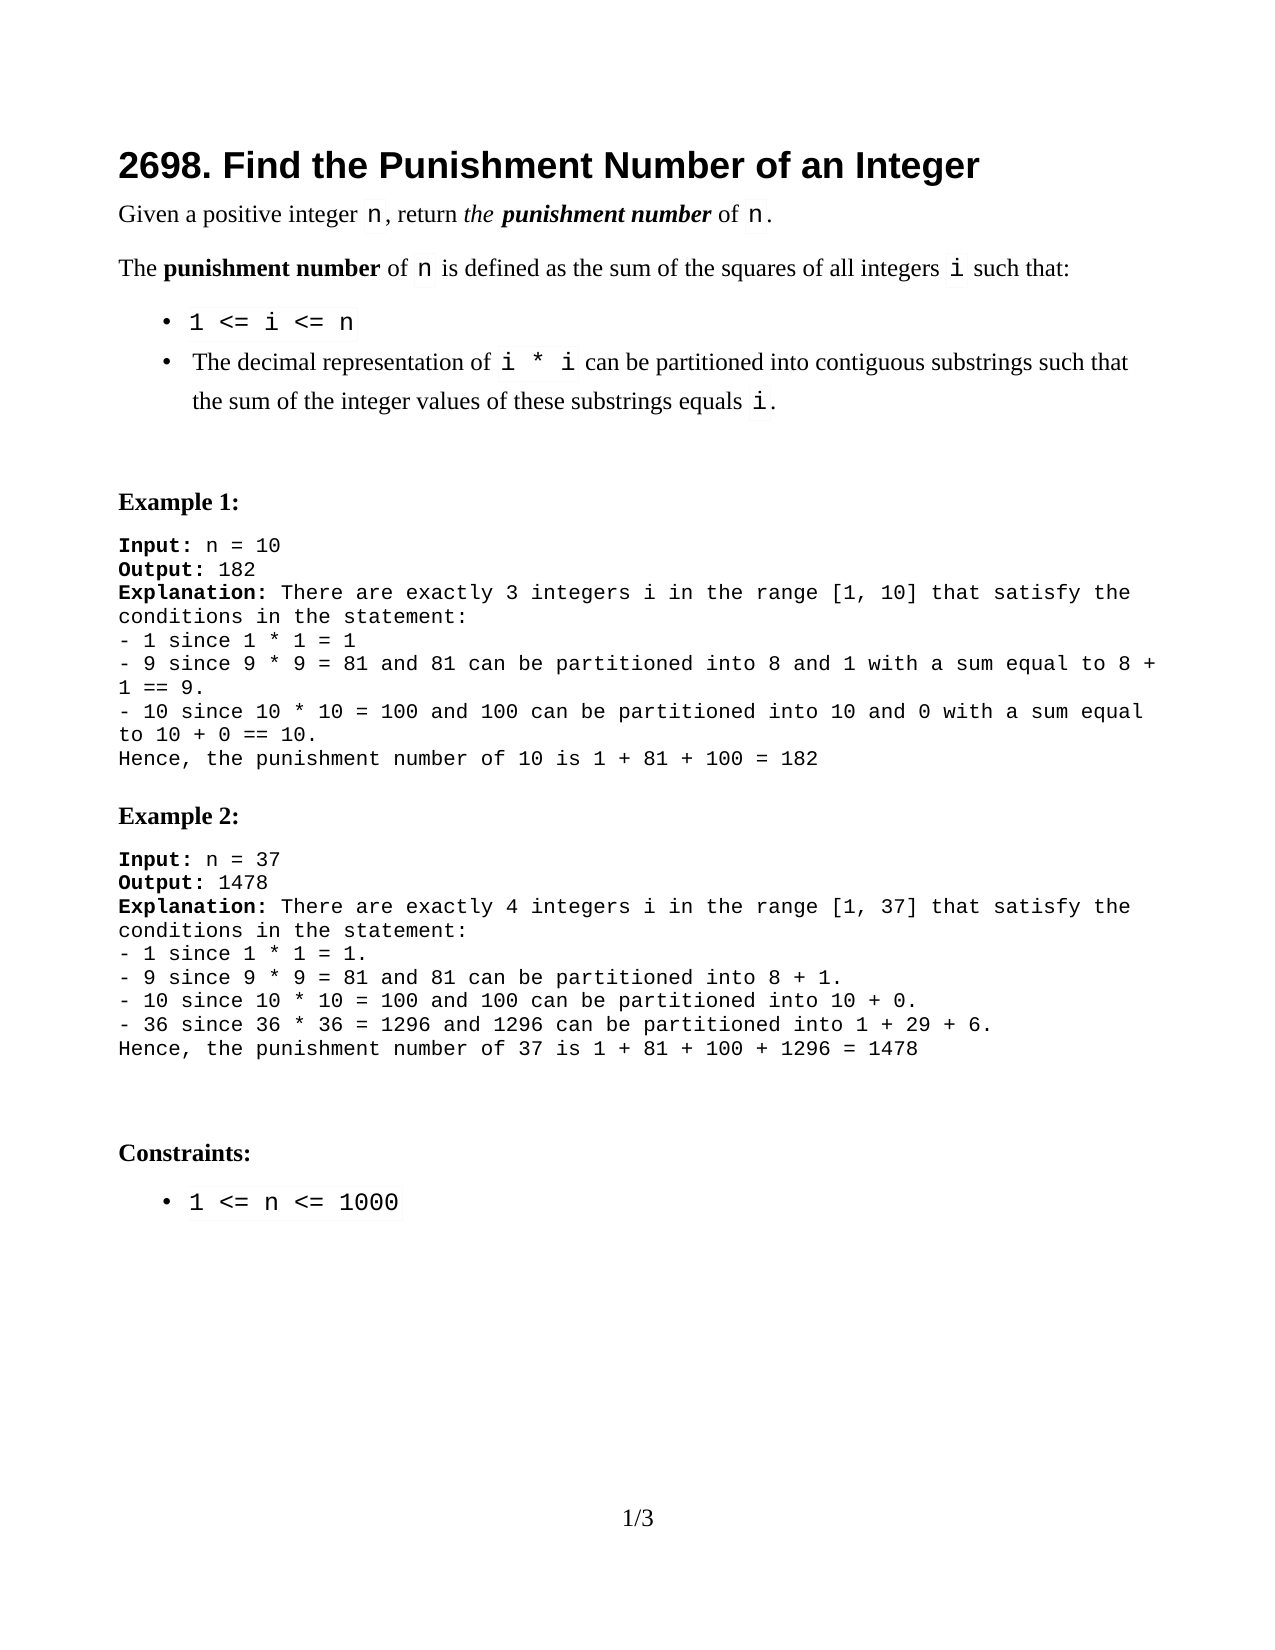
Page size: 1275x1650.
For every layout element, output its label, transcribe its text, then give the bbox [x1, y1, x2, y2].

text n [365, 200, 385, 233]
text Output: 182 [118, 559, 1157, 582]
text The punishment number of [118, 253, 414, 287]
text Constraints: [118, 1138, 1157, 1167]
text i [947, 254, 967, 287]
text is defined as the sum of the squares of all integers [436, 253, 946, 287]
text Input: n = 37 [118, 849, 1157, 872]
text Given a positive integer [118, 199, 364, 233]
text n [746, 200, 766, 233]
text Output: 1478 [118, 872, 1157, 896]
text - 9 since 9 * 9 = 81 and 81 can be partitioned into 8 + 1. [118, 967, 1157, 991]
text . [767, 199, 1157, 233]
text such that: [968, 253, 1157, 287]
subtitle 2698. Find the Punishment Number of an Integer [118, 143, 1157, 186]
text Explanation: There are exactly 3 integers i in the range [1, 10] that satisfy the conditions in the statement: [118, 582, 1157, 630]
text - 10 since 10 * 10 = 100 and 100 can be partitioned into 10 + 0. [118, 991, 1157, 1014]
text Hence, the punishment number of 10 is 1 + 81 + 100 = 182 [118, 748, 1157, 772]
list [358, 307, 1157, 341]
text - 1 since 1 * 1 = 1 [118, 630, 1157, 653]
text Example 2: [118, 801, 1157, 830]
text , return the punishment number of [386, 199, 745, 233]
text Explanation: There are exactly 4 integers i in the range [1, 37] that satisfy the conditions in the statement: [118, 896, 1157, 943]
text - 9 since 9 * 9 = 81 and 81 can be partitioned into 8 and 1 with a sum equal to 8 + 1 == 9. [118, 653, 1157, 701]
text Example 1: [118, 487, 1157, 516]
list 1 <= i <= n [162, 307, 357, 341]
text - 10 since 10 * 10 = 100 and 100 can be partitioned into 10 and 0 with a sum equal to 10 + 0 == 10. [118, 701, 1157, 748]
text n [415, 254, 435, 287]
text - 1 since 1 * 1 = 1. [118, 943, 1157, 967]
text - 36 since 36 * 36 = 1296 and 1296 can be partitioned into 1 + 29 + 6. [118, 1014, 1157, 1038]
text Hence, the punishment number of 37 is 1 + 81 + 100 + 1296 = 1478 [118, 1038, 1157, 1061]
text Input: n = 10 [118, 535, 1157, 559]
list 1 <= n <= 1000 [162, 1186, 402, 1221]
list [403, 1186, 1157, 1221]
list The decimal representation of i * i can be partitioned into contiguous substrings such that the sum of the integer values of these substrings equals i. [162, 346, 1157, 420]
